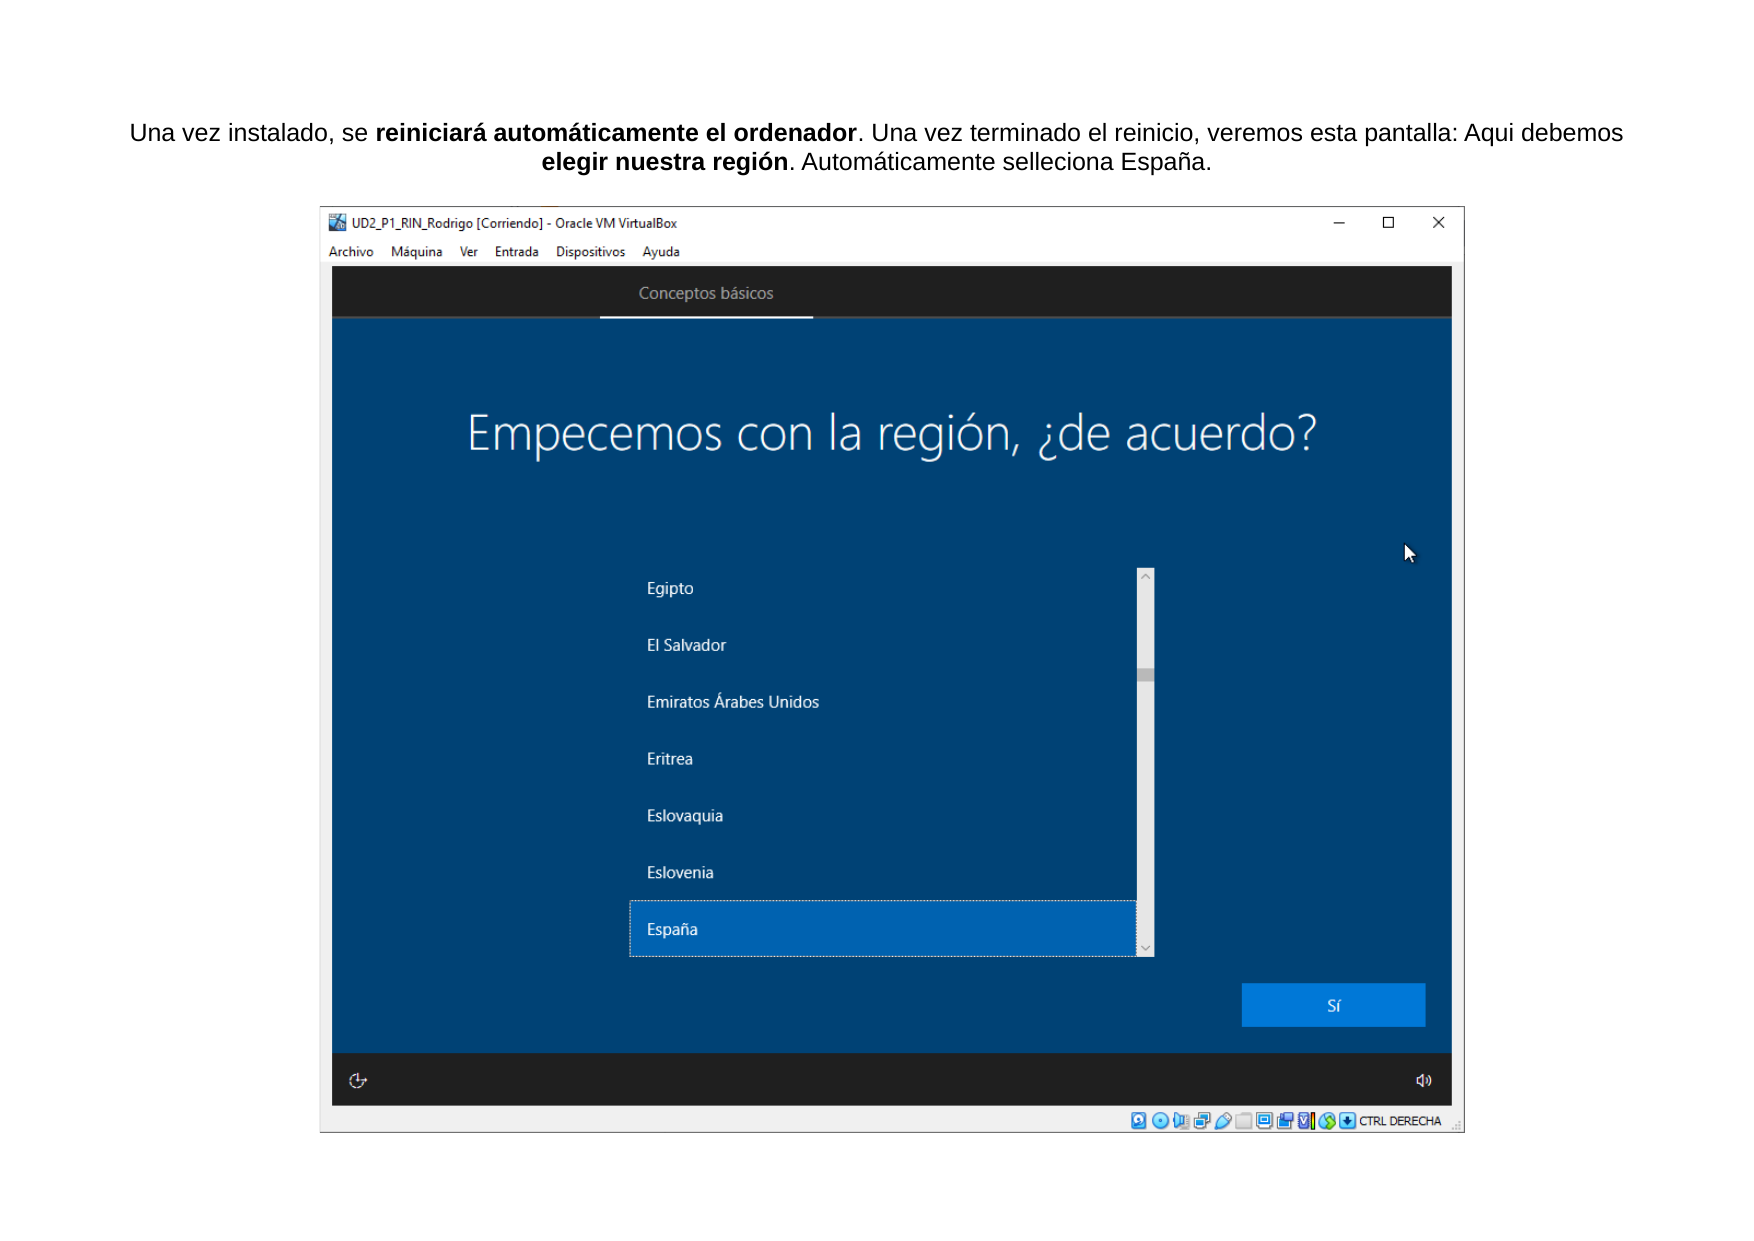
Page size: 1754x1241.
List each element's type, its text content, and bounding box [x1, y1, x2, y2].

text Una vez instalado, se reiniciará automáticamente el ordenador. Una vez terminado el reinicio, veremos esta pantalla: Aqui debemos elegir nuestra región. Automáticamente selleciona España. [118, 118, 1636, 176]
picture [319, 206, 1465, 1133]
